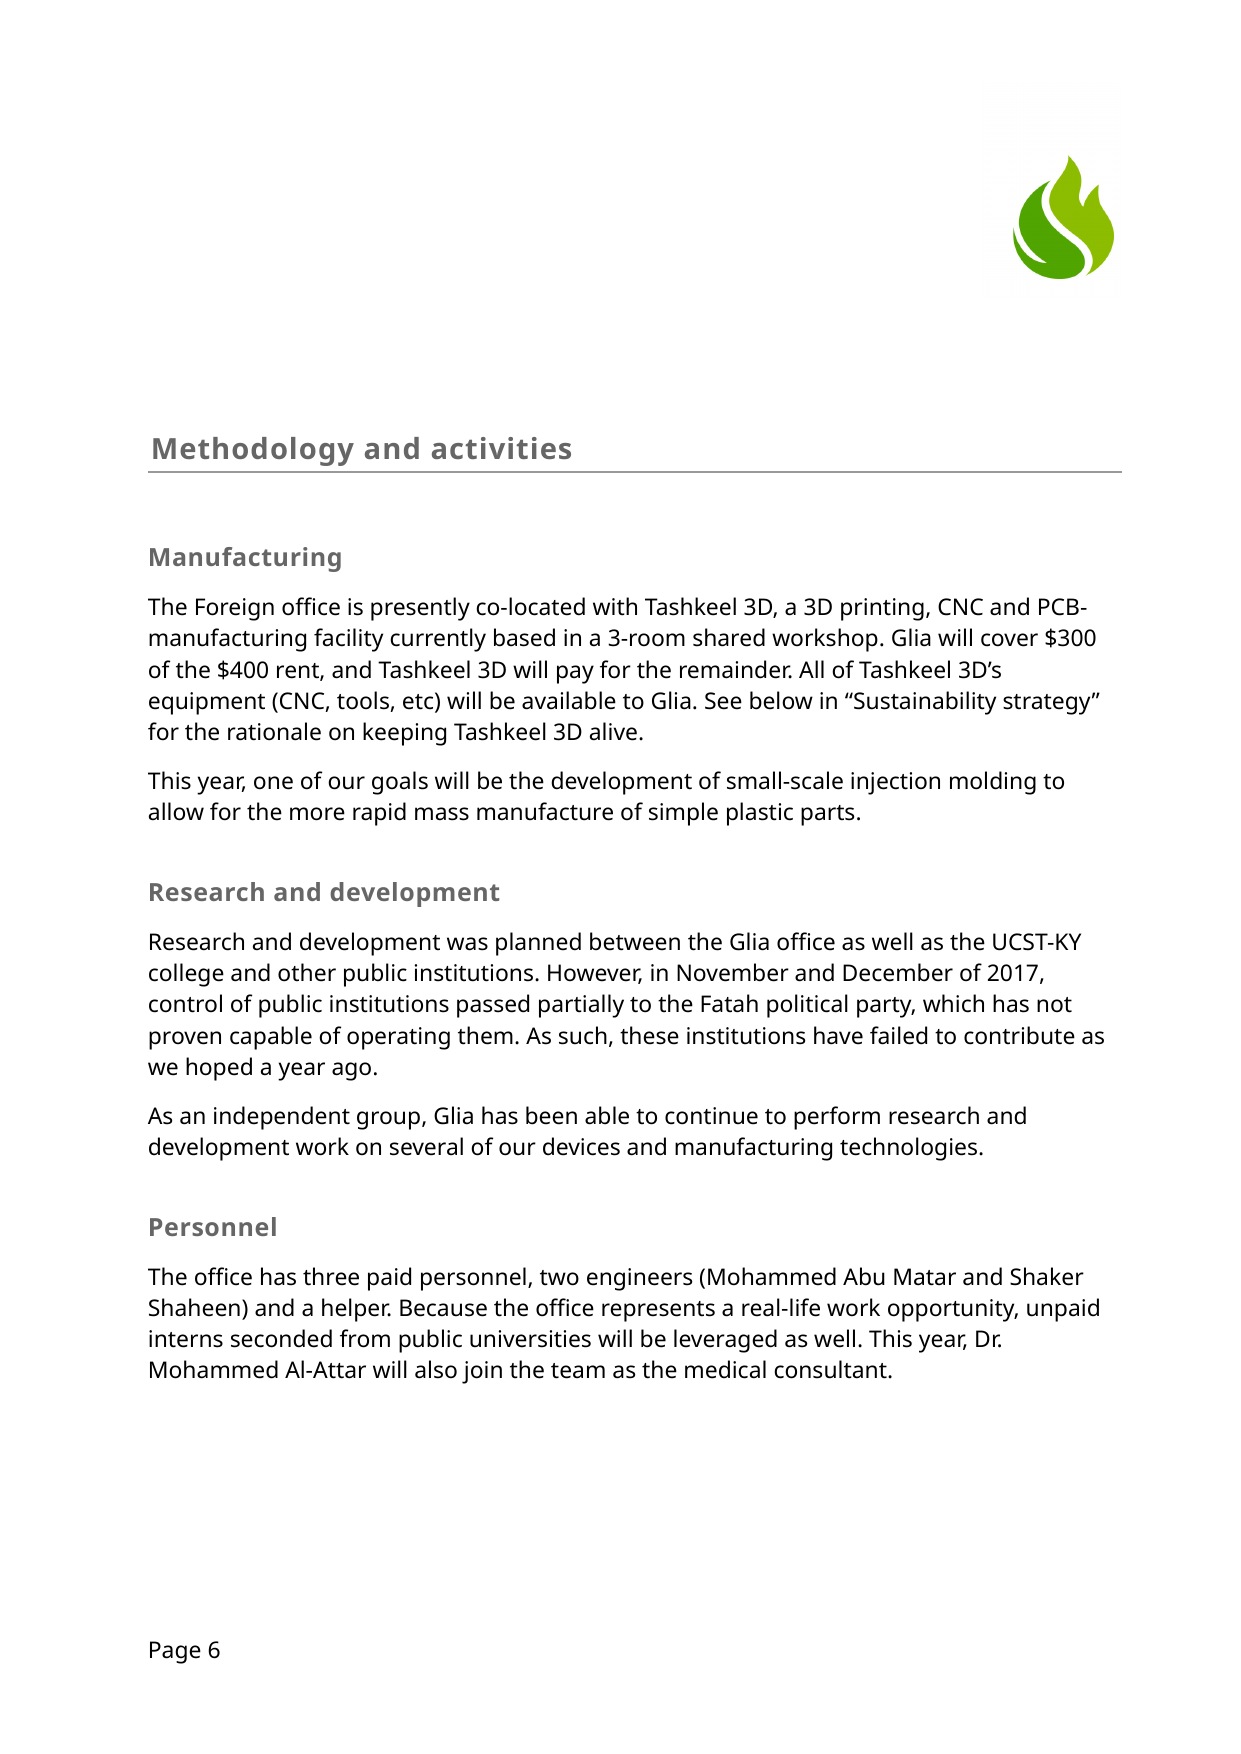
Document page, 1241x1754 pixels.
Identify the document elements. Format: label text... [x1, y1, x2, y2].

text The Foreign office is presently co-located with Tashkeel 3D, a 3D printing, CNC and PCB-manufacturing facility currently based in a 3-room shared workshop. Glia will cover $300 of the $400 rent, and Tashkeel 3D will pay for the remainder. All of Tashkeel 3D’s equipment (CNC, tools, etc) will be available to Glia. See below in “Sustainability strategy” for the rationale on keeping Tashkeel 3D alive. [148, 591, 1122, 747]
text Research and development was planned between the Glia office as well as the UCST-KY college and other public institutions. However, in November and December of 2017, control of public institutions passed partially to the Fatah political party, which has not proven capable of operating them. As such, these institutions have failed to contribute as we hoped a year ago. [148, 926, 1122, 1082]
picture [981, 83, 1026, 298]
text As an independent group, Glia has been able to continue to perform research and development work on several of our devices and manufacturing technologies. [148, 1100, 1122, 1162]
text This year, one of our goals will be the development of small-scale injection molding to allow for the more rapid mass manufacture of simple plastic parts. [148, 765, 1122, 828]
subtitle Personnel [148, 1210, 1122, 1244]
subtitle Manufacturing [148, 540, 1122, 574]
subtitle Research and development [148, 875, 1122, 909]
text The office has three paid personnel, two engineers (Mohammed Abu Matar and Shaker Shaheen) and a helper. Because the office represents a real-life work opportunity, unpaid interns seconded from public universities will be leveraged as well. This year, Dr. Mohammed Al-Attar will also join the team as the medical consultant. [148, 1261, 1122, 1386]
subtitle Methodology and activities [148, 425, 1122, 471]
